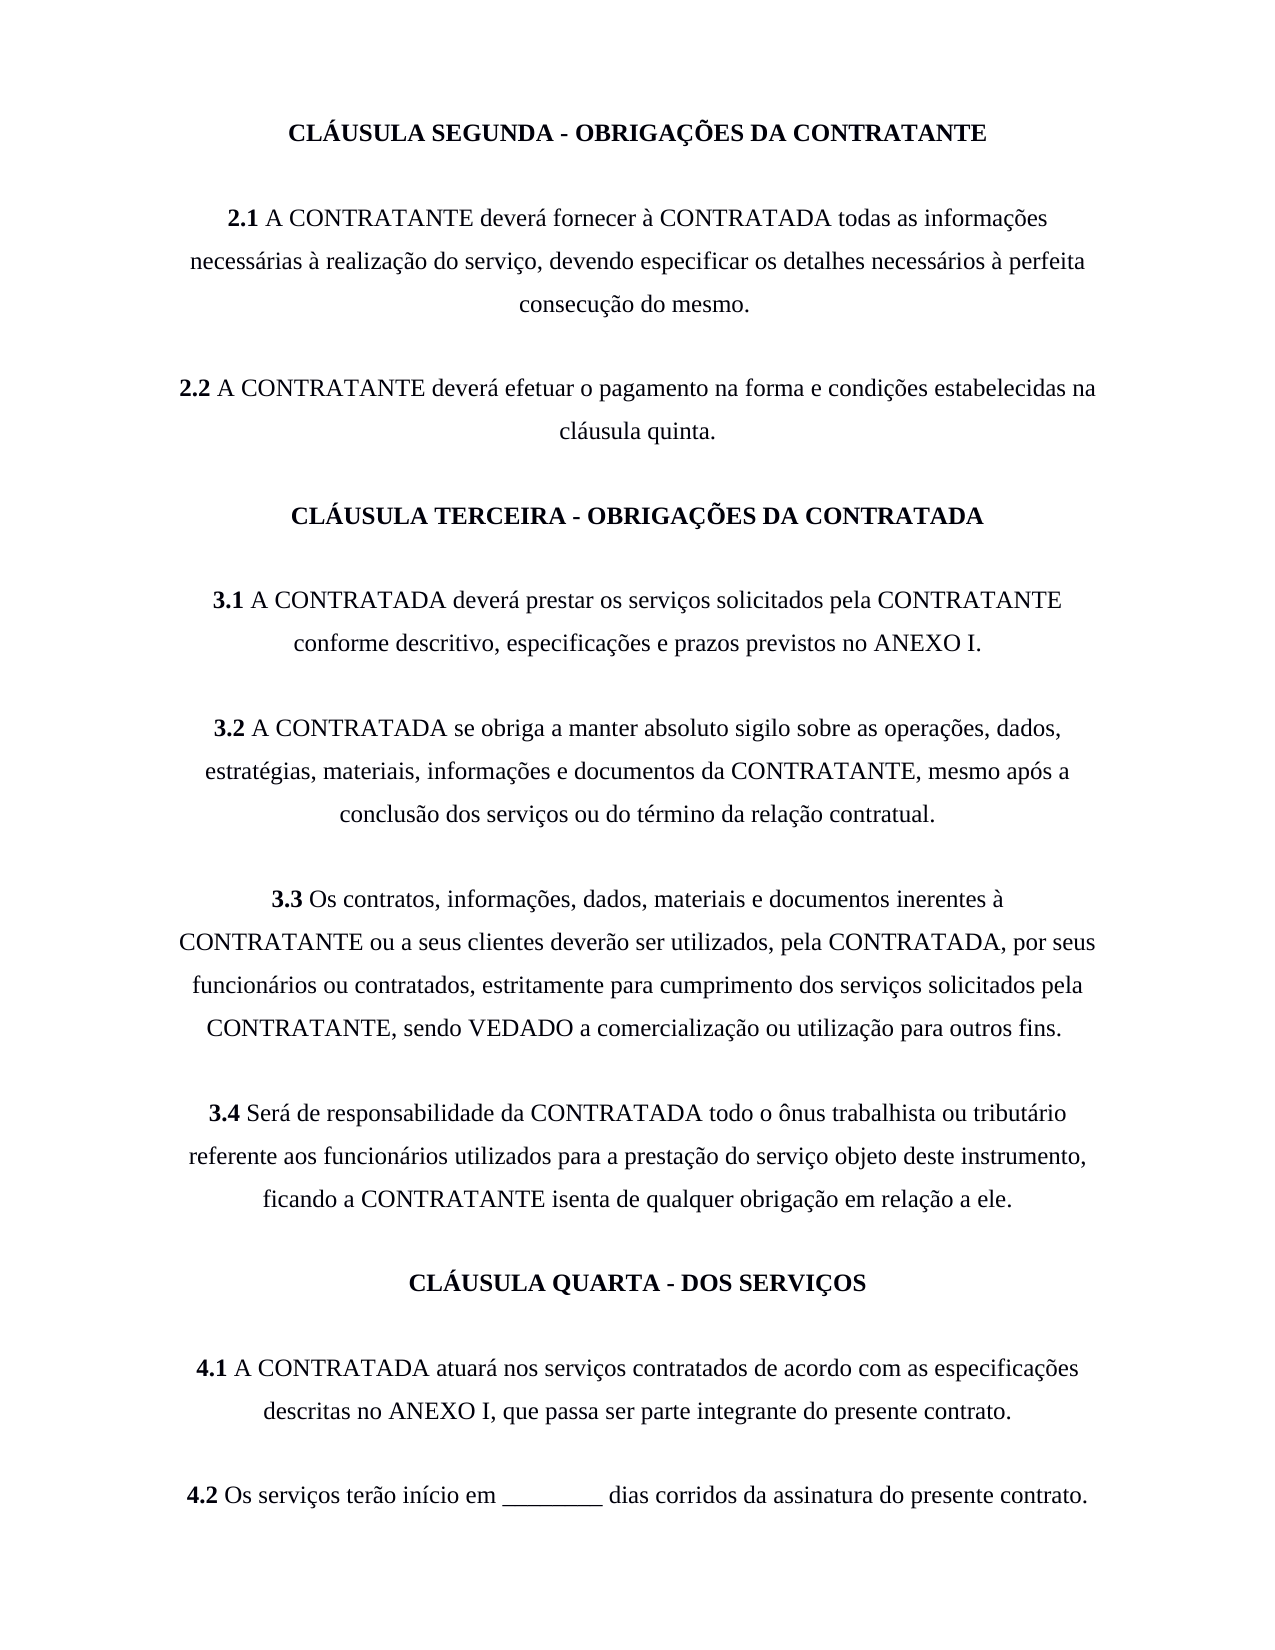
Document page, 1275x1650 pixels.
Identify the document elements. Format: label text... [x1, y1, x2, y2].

text 2.1 A CONTRATANTE deverá fornecer à CONTRATADA todas as informações necessárias à realização do serviço, devendo especificar os detalhes necessários à perfeita consecução do mesmo. [177, 203, 1098, 318]
subtitle CLÁUSULA TERCEIRA - OBRIGAÇÕES DA CONTRATADA [177, 501, 1098, 530]
text 3.3 Os contratos, informações, dados, materiais e documentos inerentes à CONTRATANTE ou a seus clientes deverão ser utilizados, pela CONTRATADA, por seus funcionários ou contratados, estritamente para cumprimento dos serviços solicitados pela CONTRATANTE, sendo VEDADO a comercialização ou utilização para outros fins. [177, 884, 1098, 1042]
text 3.4 Será de responsabilidade da CONTRATADA todo o ônus trabalhista ou tributário referente aos funcionários utilizados para a prestação do serviço objeto deste instrumento, ficando a CONTRATANTE isenta de qualquer obrigação em relação a ele. [177, 1098, 1098, 1213]
text 3.2 A CONTRATADA se obriga a manter absoluto sigilo sobre as operações, dados, estratégias, materiais, informações e documentos da CONTRATANTE, mesmo após a conclusão dos serviços ou do término da relação contratual. [177, 713, 1098, 828]
subtitle CLÁUSULA SEGUNDA - OBRIGAÇÕES DA CONTRATANTE [177, 118, 1098, 147]
text 4.2 Os serviços terão início em ________ dias corridos da assinatura do presente contrato. [177, 1480, 1098, 1509]
text CLÁUSULA QUARTA - DOS SERVIÇOS [177, 1268, 1098, 1297]
text 2.2 A CONTRATANTE deverá efetuar o pagamento na forma e condições estabelecidas na cláusula quinta. [177, 373, 1098, 445]
text 4.1 A CONTRATADA atuará nos serviços contratados de acordo com as especificações descritas no ANEXO I, que passa ser parte integrante do presente contrato. [177, 1353, 1098, 1425]
text 3.1 A CONTRATADA deverá prestar os serviços solicitados pela CONTRATANTE conforme descritivo, especificações e prazos previstos no ANEXO I. [177, 585, 1098, 657]
